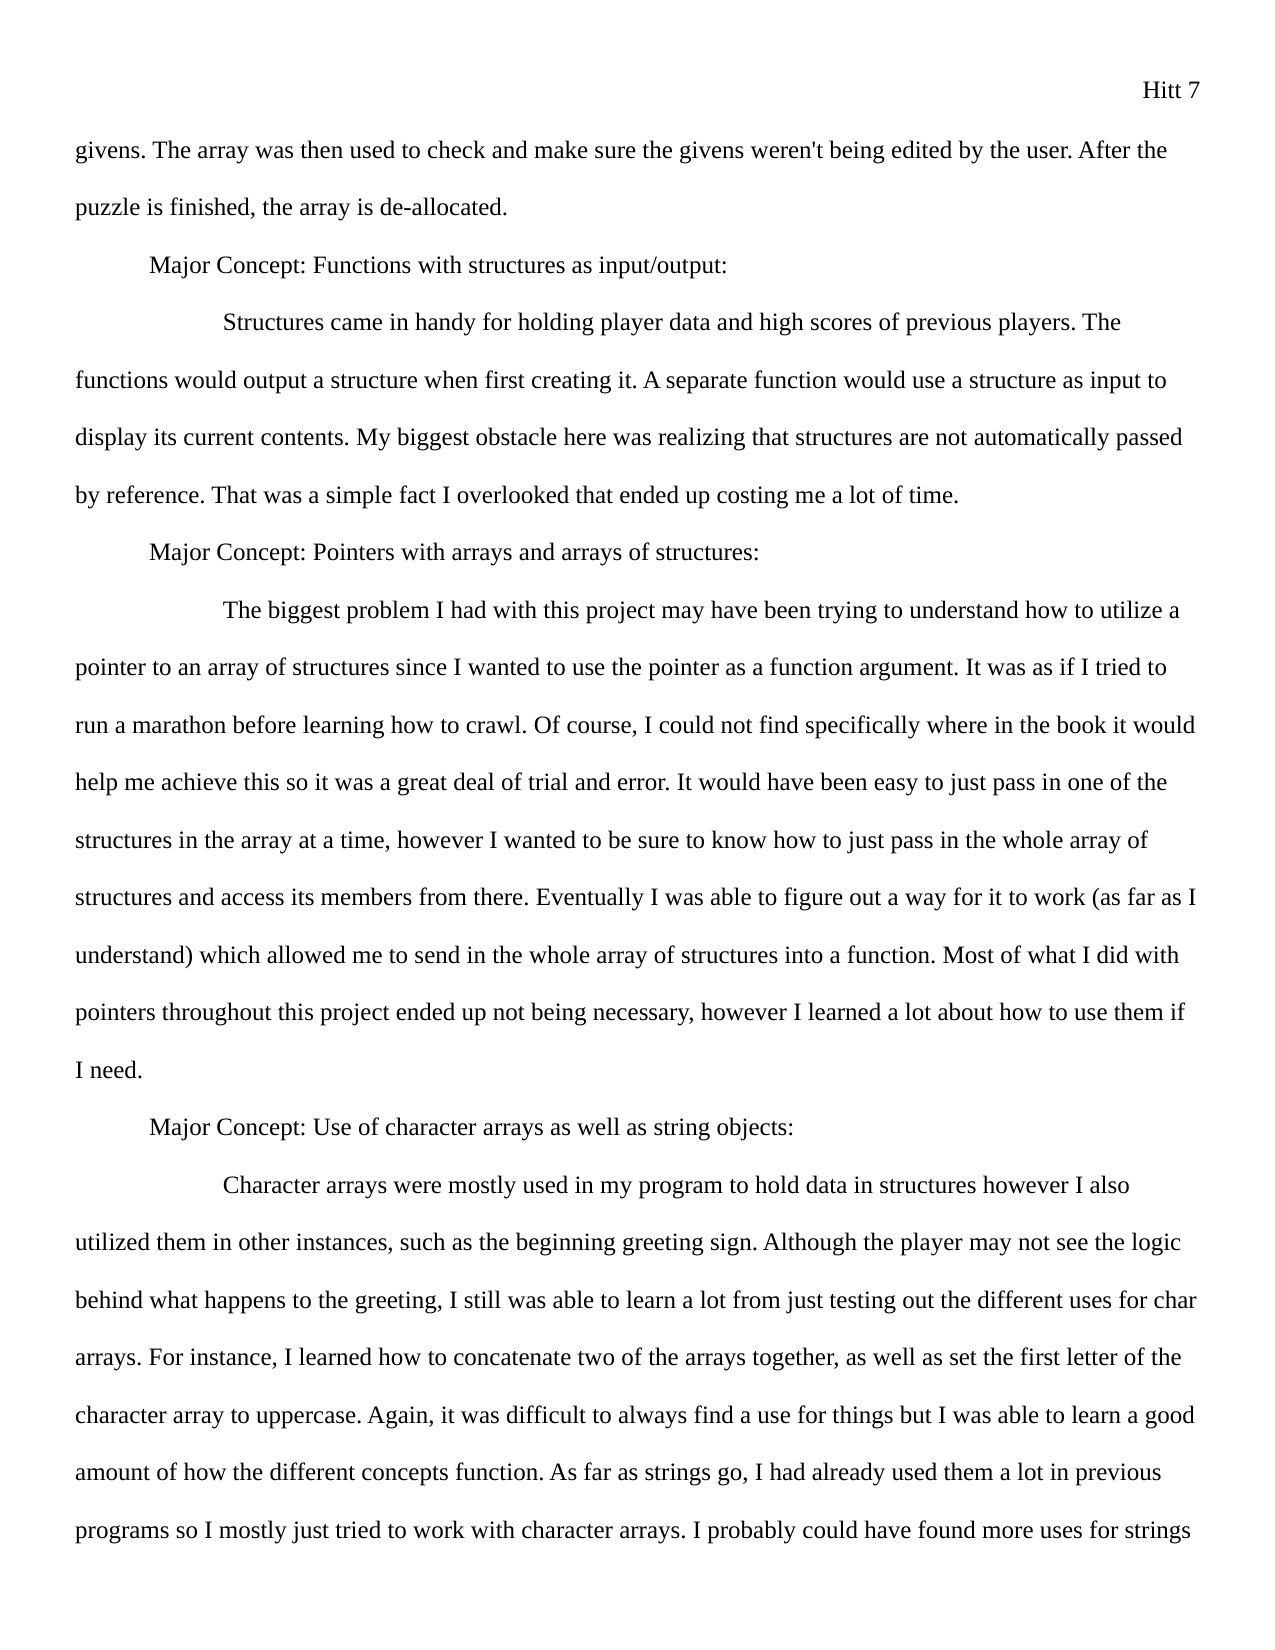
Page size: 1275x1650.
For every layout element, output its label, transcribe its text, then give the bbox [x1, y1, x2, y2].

text Character arrays were mostly used in my program to hold data in structures however I also utilized them in other instances, such as the beginning greeting sign. Although the player may not see the logic behind what happens to the greeting, I still was able to learn a lot from just testing out the different uses for char arrays. For instance, I learned how to concatenate two of the arrays together, as well as set the first letter of the character array to uppercase. Again, it was difficult to always find a use for things but I was able to learn a good amount of how the different concepts function. As far as strings go, I had already used them a lot in previous programs so I mostly just tried to work with character arrays. I probably could have found more uses for strings [75, 1170, 1200, 1544]
text Major Concept: Use of character arrays as well as string objects: [75, 1112, 1200, 1141]
text givens. The array was then used to check and make sure the givens weren't being edited by the user. After the puzzle is finished, the array is de-allocated. [75, 135, 1200, 221]
text The biggest problem I had with this project may have been trying to understand how to utilize a pointer to an array of structures since I wanted to use the pointer as a function argument. It was as if I tried to run a marathon before learning how to crawl. Of course, I could not find specifically where in the book it would help me achieve this so it was a great deal of trial and error. It would have been easy to just pass in one of the structures in the array at a time, however I wanted to be sure to know how to just pass in the whole array of structures and access its members from there. Eventually I was able to figure out a way for it to work (as far as I understand) which allowed me to send in the whole array of structures into a function. Most of what I did with pointers throughout this project ended up not being necessary, however I learned a lot about how to use them if I need. [75, 595, 1200, 1084]
text Structures came in handy for holding player data and high scores of previous players. The functions would output a structure when first creating it. A separate function would use a structure as input to display its current contents. My biggest obstacle here was realizing that structures are not automatically passed by reference. That was a simple fact I overlooked that ended up costing me a lot of time. [75, 307, 1200, 509]
text Major Concept: Functions with structures as input/output: [75, 250, 1200, 279]
text Major Concept: Pointers with arrays and arrays of structures: [75, 537, 1200, 566]
